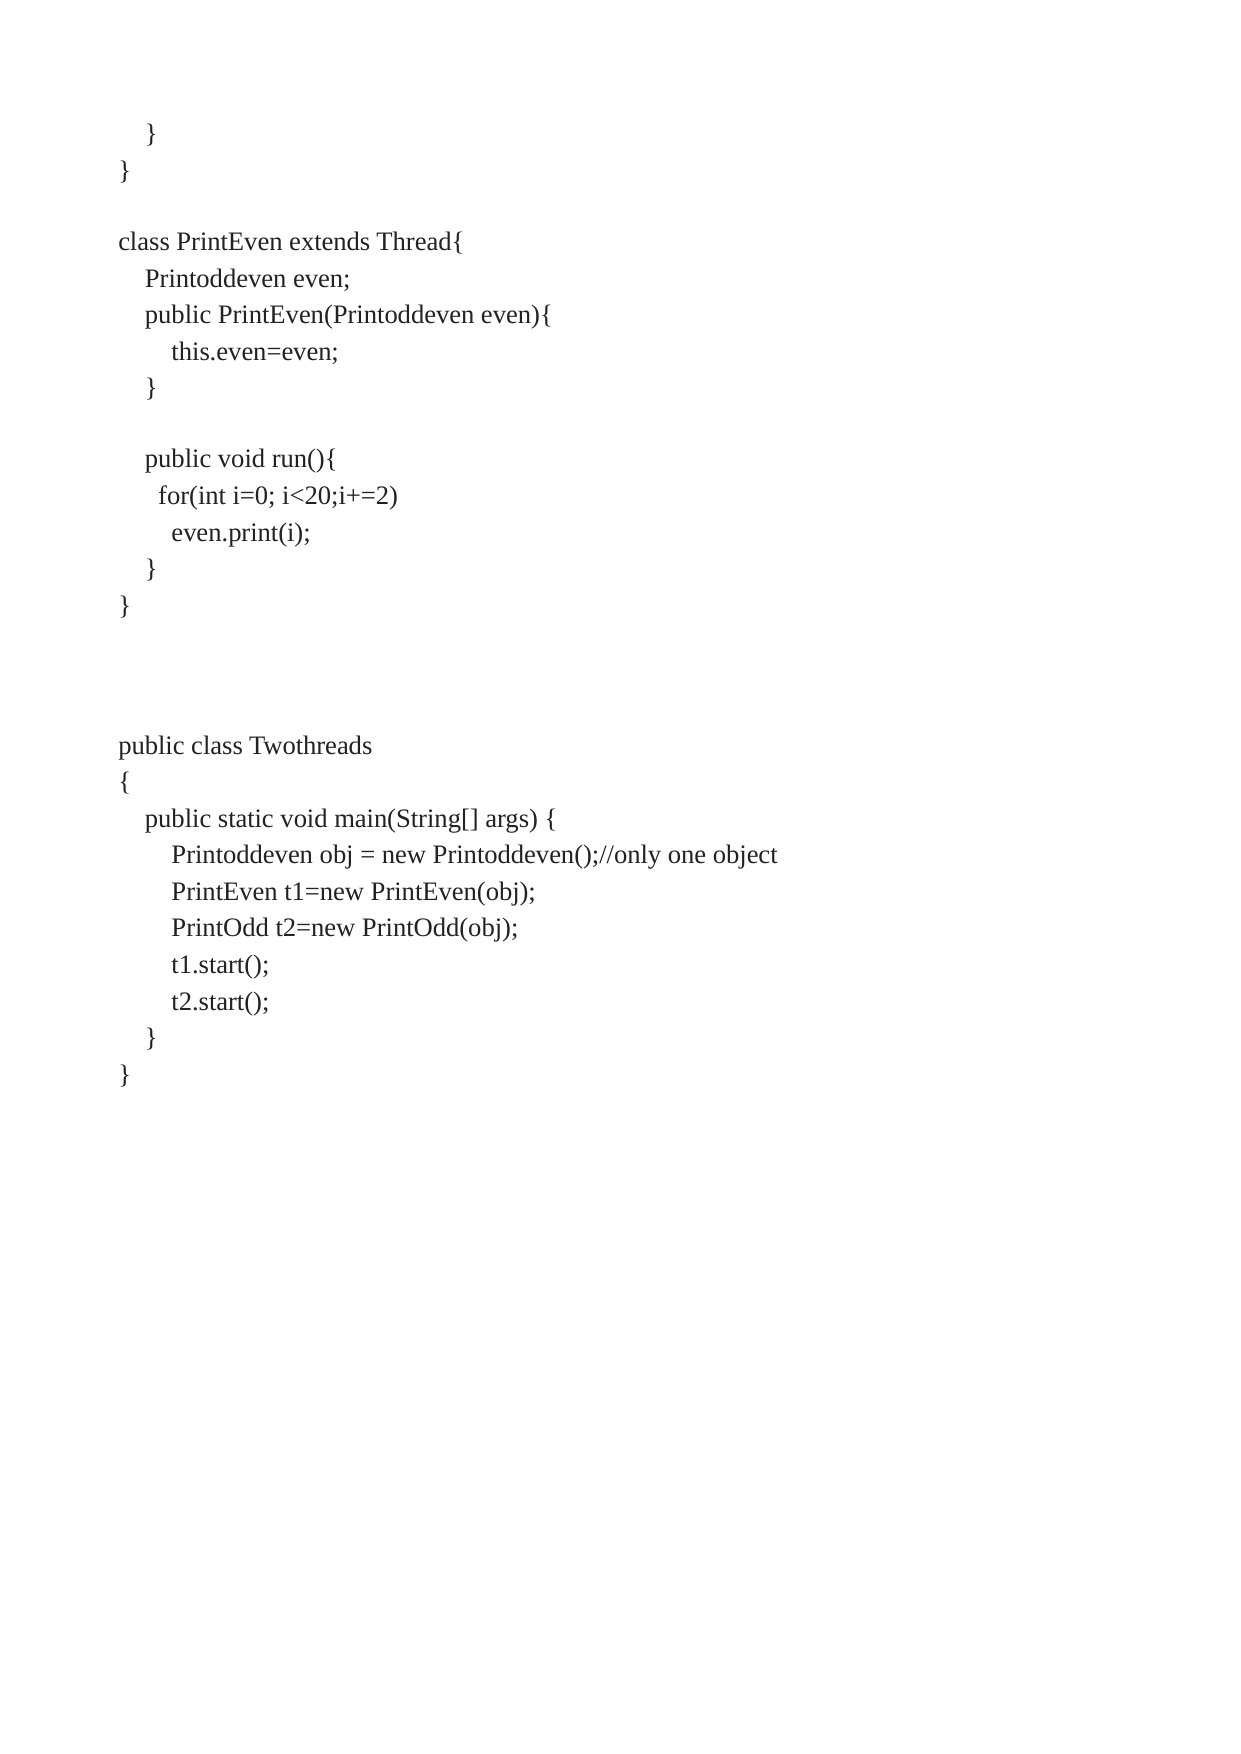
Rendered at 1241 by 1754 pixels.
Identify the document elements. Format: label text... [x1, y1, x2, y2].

text this.even=even; [118, 335, 1122, 366]
text t2.start(); [118, 985, 1122, 1016]
text t1.start(); [118, 949, 1122, 979]
text PrintEven t1=new PrintEven(obj); [118, 876, 1122, 906]
text public PrintEven(Printoddeven even){ [118, 299, 1122, 329]
text Printoddeven even; [118, 262, 1122, 293]
text } [118, 155, 1122, 185]
text } [118, 589, 1122, 620]
text Printoddeven obj = new Printoddeven();//only one object [118, 839, 1122, 869]
text { [118, 766, 1122, 796]
text public static void main(String[] args) { [118, 802, 1122, 833]
text } [118, 553, 1122, 583]
text } [118, 1058, 1122, 1089]
text even.print(i); [118, 516, 1122, 547]
text } [118, 118, 1122, 149]
text } [118, 1022, 1122, 1052]
text class PrintEven extends Thread{ [118, 226, 1122, 256]
text public void run(){ [118, 443, 1122, 473]
text for(int i=0; i<20;i+=2) [118, 479, 1122, 510]
text PrintOdd t2=new PrintOdd(obj); [118, 912, 1122, 943]
text } [118, 372, 1122, 402]
text public class Twothreads [118, 729, 1122, 760]
